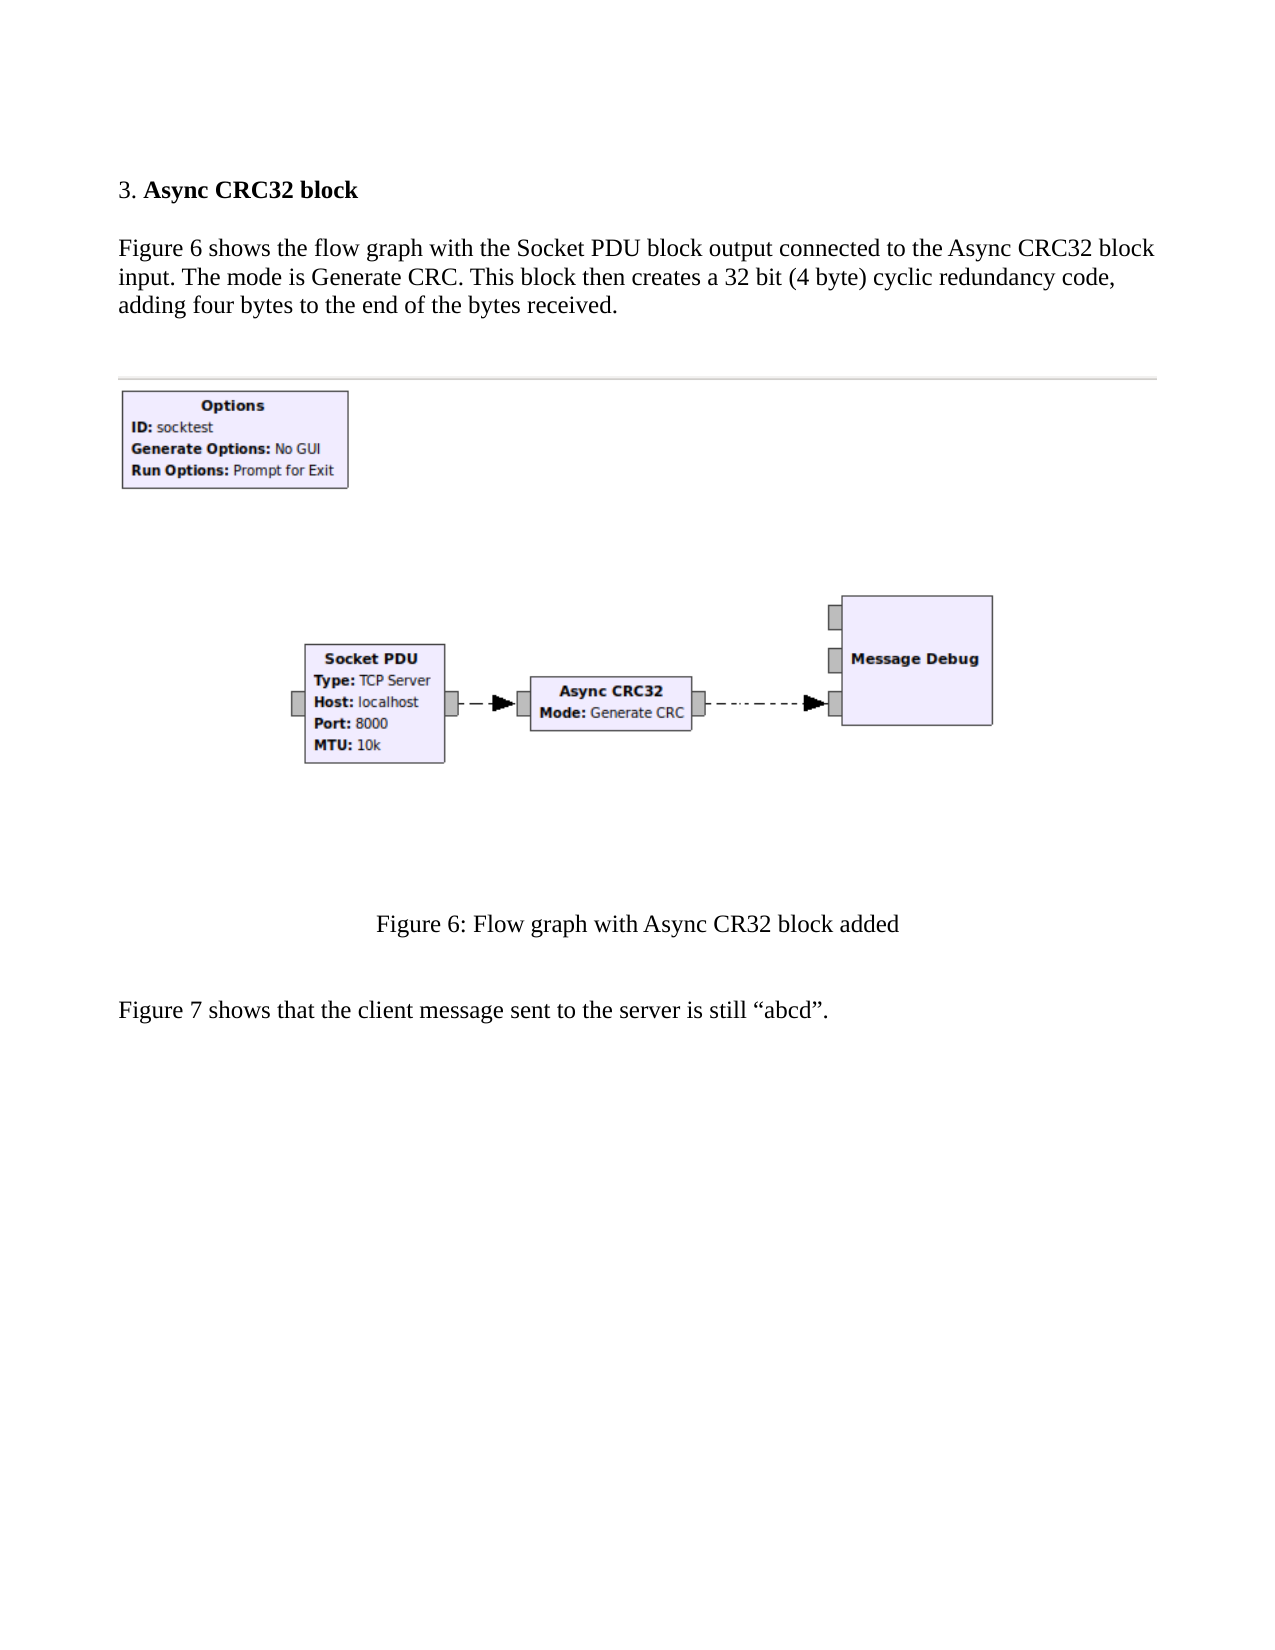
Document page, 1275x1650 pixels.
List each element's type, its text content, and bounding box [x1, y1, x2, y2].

text Figure 6 shows the flow graph with the Socket PDU block output connected to the Async CRC32 block input. The mode is Generate CRC. This block then creates a 32 bit (4 byte) cyclic redundancy code, adding four bytes to the end of the bytes received. [118, 233, 1157, 319]
picture [118, 376, 1157, 881]
text 3. Async CRC32 block [118, 176, 1157, 204]
text Figure 7 shows that the client message sent to the server is still “abcd”. [118, 995, 1157, 1024]
text Figure 6: Flow graph with Async CR32 block added [118, 909, 1157, 938]
